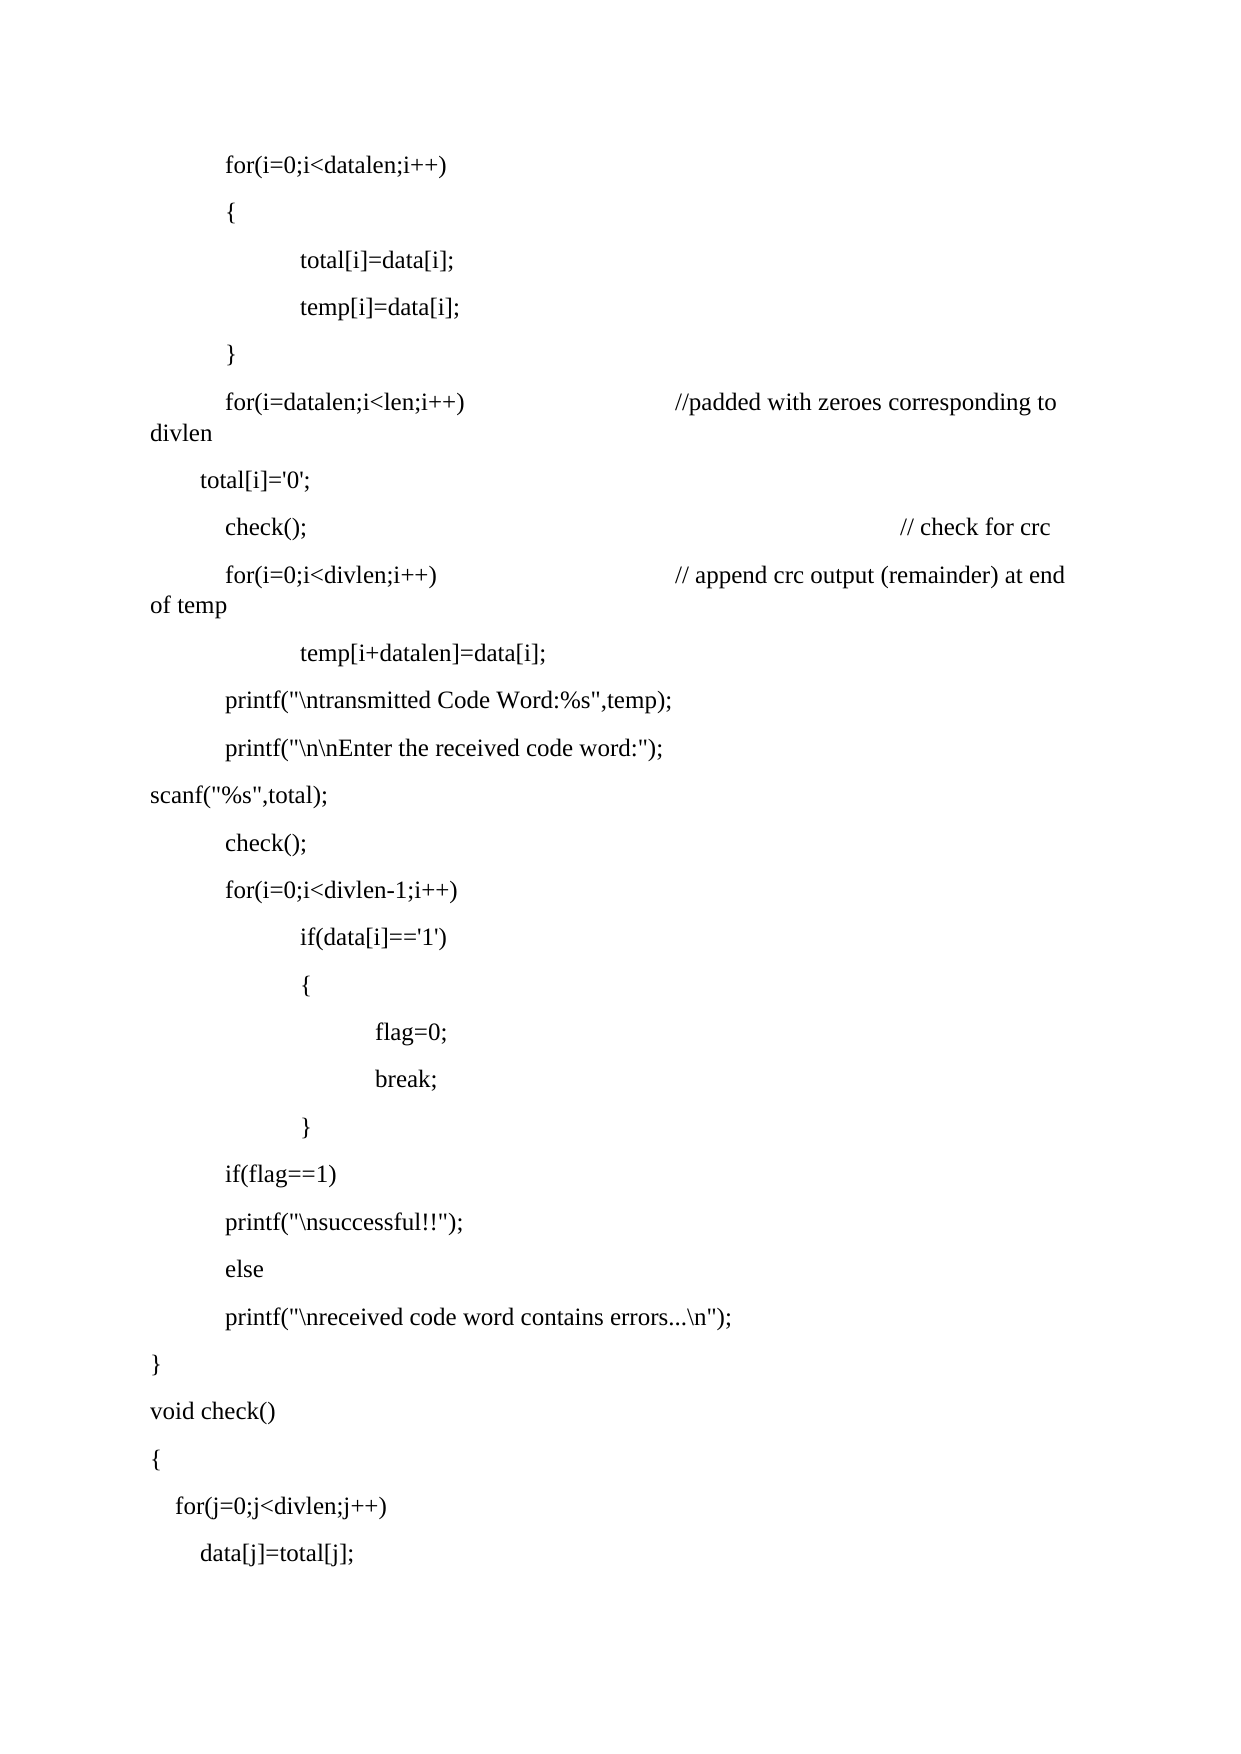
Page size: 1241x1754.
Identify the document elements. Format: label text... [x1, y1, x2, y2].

text temp[i]=data[i]; [150, 292, 1090, 321]
text for(i=0;i<datalen;i++) [150, 150, 1090, 179]
text } [150, 339, 1090, 368]
text { [150, 197, 1090, 226]
text } [150, 1349, 1090, 1378]
text if(data[i]=='1') [150, 922, 1090, 951]
text void check() [150, 1396, 1090, 1425]
text { [150, 970, 1090, 998]
text scanf("%s",total); [150, 780, 1090, 809]
text else [150, 1254, 1090, 1283]
text for(i=datalen;i<len;i++) //padded with zeroes corresponding to divlen [150, 387, 1090, 446]
text for(i=0;i<divlen;i++) // append crc output (remainder) at end of temp [150, 560, 1090, 619]
text check(); // check for crc [150, 512, 1090, 541]
text { [150, 1444, 1090, 1472]
text if(flag==1) [150, 1159, 1090, 1188]
text break; [150, 1064, 1090, 1093]
text printf("\ntransmitted Code Word:%s",temp); [150, 685, 1090, 714]
text temp[i+datalen]=data[i]; [150, 638, 1090, 667]
text printf("\nreceived code word contains errors...\n"); [150, 1302, 1090, 1330]
text check(); [150, 828, 1090, 856]
text data[j]=total[j]; [150, 1538, 1090, 1567]
text for(j=0;j<divlen;j++) [150, 1491, 1090, 1520]
text for(i=0;i<divlen-1;i++) [150, 875, 1090, 904]
text total[i]='0'; [150, 465, 1090, 494]
text printf("\n\nEnter the received code word:"); [150, 733, 1090, 762]
text printf("\nsuccessful!!"); [150, 1207, 1090, 1236]
text } [150, 1112, 1090, 1141]
text total[i]=data[i]; [150, 245, 1090, 273]
text flag=0; [150, 1017, 1090, 1046]
